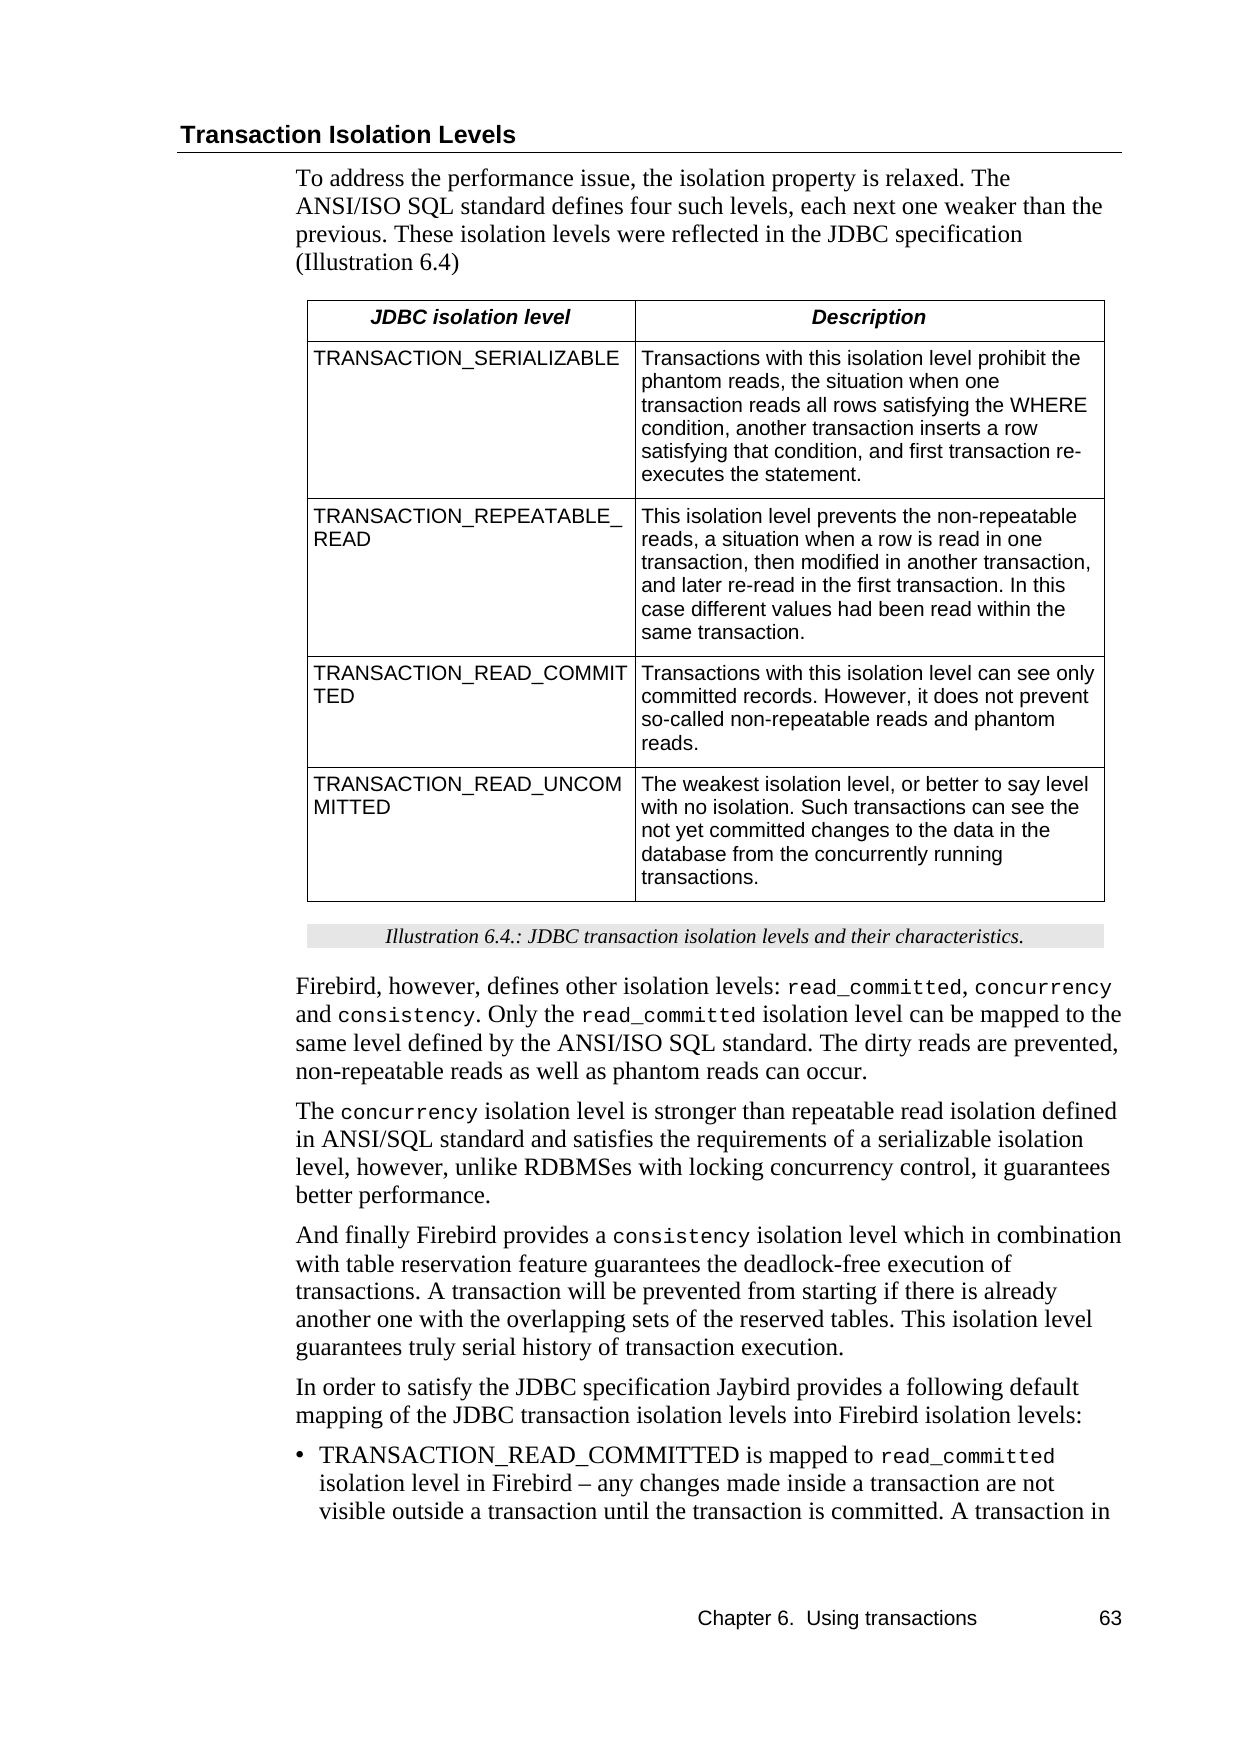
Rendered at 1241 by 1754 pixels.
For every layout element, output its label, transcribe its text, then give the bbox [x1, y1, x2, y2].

table_cell TRANSACTION_READ_COMMITTED [308, 657, 635, 767]
table_cell This isolation level prevents the non-repeatable reads, a situation when a row is read in one transaction, then modified in another transaction, and later re-read in the first transaction. In this case different values had been read within the same transaction. [636, 499, 1104, 656]
table_header JDBC isolation level [308, 301, 635, 341]
table_cell TRANSACTION_READ_UNCOMMITTED [308, 768, 635, 901]
list TRANSACTION_READ_COMMITTED is mapped to read_committed isolation level in Firebird – any changes made inside a transaction are not visible outside a transaction until the transaction is committed. A transaction in [295, 1441, 1122, 1525]
text Firebird, however, defines other isolation levels: read_committed, concurrency and consistency. Only the read_committed isolation level can be mapped to the same level defined by the ANSI/ISO SQL standard. The dirty reads are prevented, non-repeatable reads as well as phantom reads can occur. [295, 972, 1122, 1084]
text To address the performance issue, the isolation property is relaxed. The ANSI/ISO SQL standard defines four such levels, each next one weaker than the previous. These isolation levels were reflected in the JDBC specification (Illustration 6.4) [295, 164, 1122, 275]
table_cell The weakest isolation level, or better to say level with no isolation. Such transactions can see the not yet committed changes to the data in the database from the concurrently running transactions. [636, 768, 1104, 901]
table_cell TRANSACTION_REPEATABLE_READ [308, 499, 635, 656]
text In order to satisfy the JDBC specification Jaybird provides a following default mapping of the JDBC transaction isolation levels into Firebird isolation levels: [295, 1373, 1122, 1428]
text Illustration 6.4.: JDBC transaction isolation levels and their characteristics. [307, 924, 1104, 948]
table_cell Transactions with this isolation level prohibit the phantom reads, the situation when one transaction reads all rows satisfying the WHERE condition, another transaction inserts a row satisfying that condition, and first transaction re-executes the statement. [636, 342, 1104, 498]
table_cell TRANSACTION_SERIALIZABLE [308, 342, 635, 498]
text The concurrency isolation level is stronger than repeatable read isolation defined in ANSI/SQL standard and satisfies the requirements of a serializable isolation level, however, unlike RDBMSes with locking concurrency control, it guarantees better performance. [295, 1097, 1122, 1209]
subtitle Transaction Isolation Levels [177, 118, 1122, 152]
table_cell Transactions with this isolation level can see only committed records. However, it does not prevent so-called non-repeatable reads and phantom reads. [636, 657, 1104, 767]
table_header Description [636, 301, 1104, 341]
text And finally Firebird provides a consistency isolation level which in combination with table reservation feature guarantees the deadlock-free execution of transactions. A transaction will be prevented from starting if there is already another one with the overlapping sets of the reserved tables. This isolation level guarantees truly serial history of transaction execution. [295, 1221, 1122, 1361]
